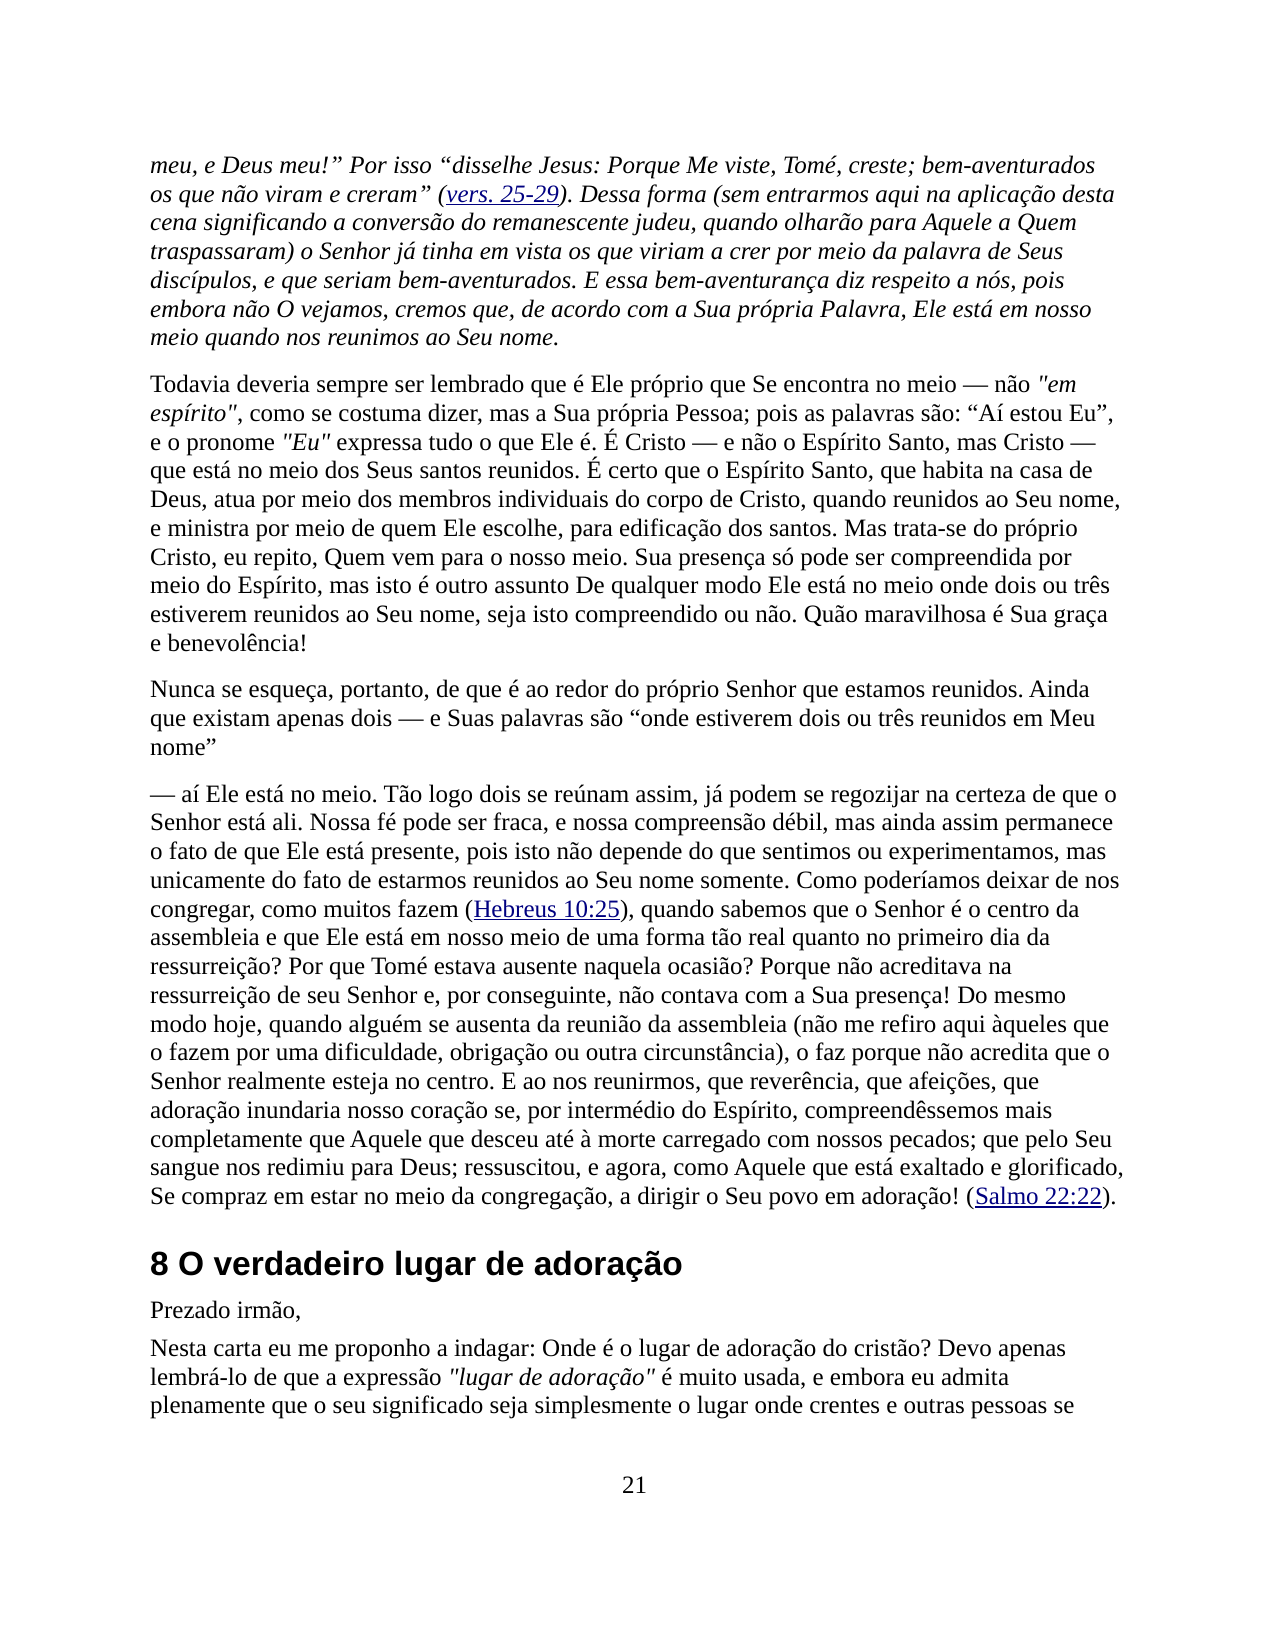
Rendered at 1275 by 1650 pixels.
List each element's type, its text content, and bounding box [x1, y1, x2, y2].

text Prezado irmão, [150, 1295, 1125, 1324]
text Nunca se esqueça, portanto, de que é ao redor do próprio Senhor que estamos reunidos. Ainda que existam apenas dois — e Suas palavras são “onde estiverem dois ou três reunidos em Meu nome” [150, 674, 1125, 761]
text — aí Ele está no meio. Tão logo dois se reúnam assim, já podem se regozijar na certeza de que o Senhor está ali. Nossa fé pode ser fraca, e nossa compreensão débil, mas ainda assim permanece o fato de que Ele está presente, pois isto não depende do que sentimos ou experimentamos, mas unicamente do fato de estarmos reunidos ao Seu nome somente. Como poderíamos deixar de nos congregar, como muitos fazem (Hebreus 10:25), quando sabemos que o Senhor é o centro da assembleia e que Ele está em nosso meio de uma forma tão real quanto no primeiro dia da ressurreição? Por que Tomé estava ausente naquela ocasião? Porque não acreditava na ressurreição de seu Senhor e, por conseguinte, não contava com a Sua presença! Do mesmo modo hoje, quando alguém se ausenta da reunião da assembleia (não me refiro aqui àqueles que o fazem por uma dificuldade, obrigação ou outra circunstância), o faz porque não acredita que o Senhor realmente esteja no centro. E ao nos reunirmos, que reverência, que afeições, que adoração inundaria nosso coração se, por intermédio do Espírito, compreendêssemos mais completamente que Aquele que desceu até à morte carregado com nossos pecados; que pelo Seu sangue nos redimiu para Deus; ressuscitou, e agora, como Aquele que está exaltado e glorificado, Se compraz em estar no meio da congregação, a dirigir o Seu povo em adoração! (Salmo 22:22). [150, 779, 1125, 1210]
text Todavia deveria sempre ser lembrado que é Ele próprio que Se encontra no meio — não "em espírito", como se costuma dizer, mas a Sua própria Pessoa; pois as palavras são: “Aí estou Eu”, e o pronome "Eu" expressa tudo o que Ele é. É Cristo — e não o Espírito Santo, mas Cristo — que está no meio dos Seus santos reunidos. É certo que o Espírito Santo, que habita na casa de Deus, atua por meio dos membros individuais do corpo de Cristo, quando reunidos ao Seu nome, e ministra por meio de quem Ele escolhe, para edificação dos santos. Mas trata-se do próprio Cristo, eu repito, Quem vem para o nosso meio. Sua presença só pode ser compreendida por meio do Espírito, mas isto é outro assunto De qualquer modo Ele está no meio onde dois ou três estiverem reunidos ao Seu nome, seja isto compreendido ou não. Quão maravilhosa é Sua graça e benevolência! [150, 369, 1125, 657]
text meu, e Deus meu!” Por isso “disselhe Jesus: Porque Me viste, Tomé, creste; bem-aventurados os que não viram e creram” (vers. 25-29). Dessa forma (sem entrarmos aqui na aplicação desta cena significando a conversão do remanescente judeu, quando olharão para Aquele a Quem traspassaram) o Senhor já tinha em vista os que viriam a crer por meio da palavra de Seus discípulos, e que seriam bem-aventurados. E essa bem-aventurança diz respeito a nós, pois embora não O vejamos, cremos que, de acordo com a Sua própria Palavra, Ele está em nosso meio quando nos reunimos ao Seu nome. [150, 150, 1125, 351]
subtitle 8 O verdadeiro lugar de adoração [150, 1244, 1125, 1283]
text Nesta carta eu me proponho a indagar: Onde é o lugar de adoração do cristão? Devo apenas lembrá-lo de que a expressão "lugar de adoração" é muito usada, e embora eu admita plenamente que o seu significado seja simplesmente o lugar onde crentes e outras pessoas se [150, 1333, 1125, 1419]
